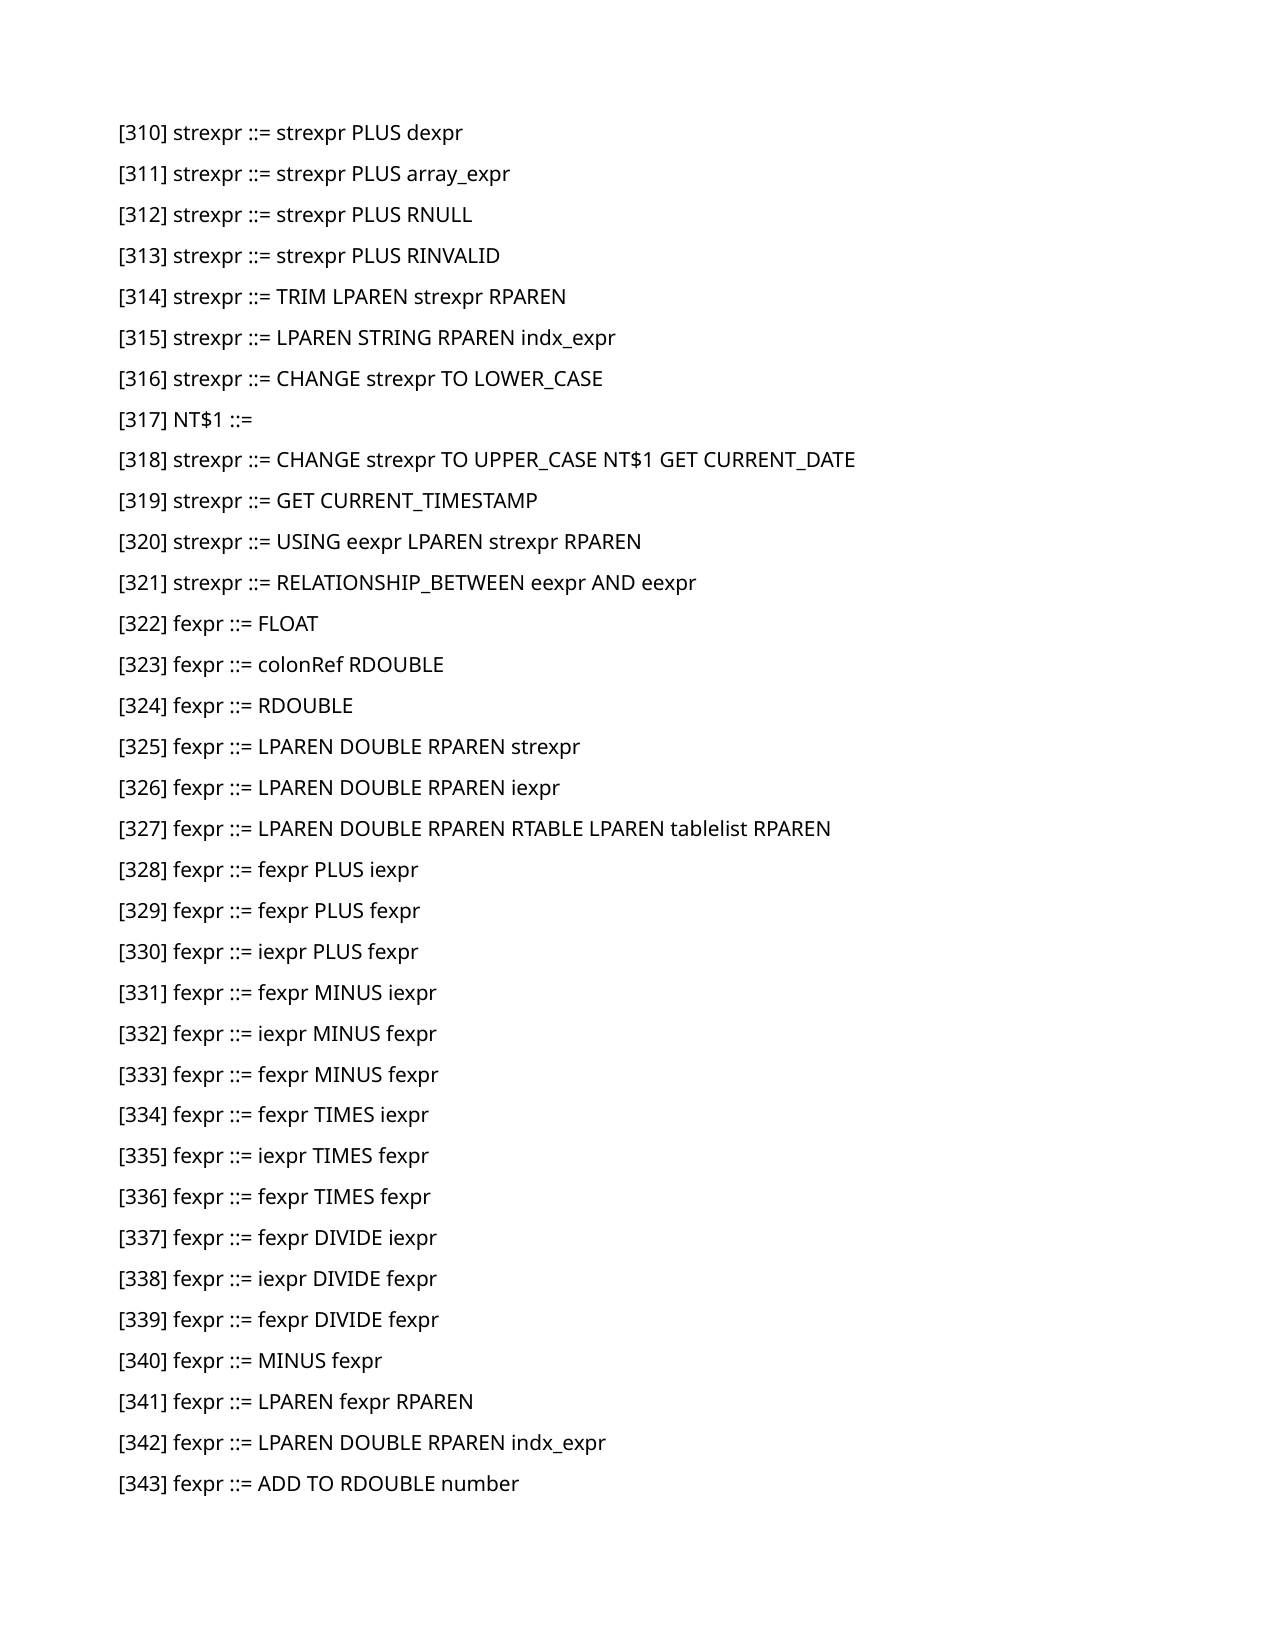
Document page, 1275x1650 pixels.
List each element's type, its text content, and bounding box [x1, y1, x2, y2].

text [334] fexpr ::= fexpr TIMES iexpr [118, 1101, 1157, 1129]
text [339] fexpr ::= fexpr DIVIDE fexpr [118, 1305, 1157, 1334]
text [336] fexpr ::= fexpr TIMES fexpr [118, 1182, 1157, 1211]
text [311] strexpr ::= strexpr PLUS array_expr [118, 159, 1157, 187]
text [321] strexpr ::= RELATIONSHIP_BETWEEN eexpr AND eexpr [118, 568, 1157, 597]
text [319] strexpr ::= GET CURRENT_TIMESTAMP [118, 487, 1157, 515]
text [312] strexpr ::= strexpr PLUS RNULL [118, 200, 1157, 228]
text [320] strexpr ::= USING eexpr LPAREN strexpr RPAREN [118, 527, 1157, 556]
text [333] fexpr ::= fexpr MINUS fexpr [118, 1060, 1157, 1088]
text [326] fexpr ::= LPAREN DOUBLE RPAREN iexpr [118, 773, 1157, 802]
text [341] fexpr ::= LPAREN fexpr RPAREN [118, 1387, 1157, 1416]
text [327] fexpr ::= LPAREN DOUBLE RPAREN RTABLE LPAREN tablelist RPAREN [118, 814, 1157, 842]
text [323] fexpr ::= colonRef RDOUBLE [118, 650, 1157, 679]
text [318] strexpr ::= CHANGE strexpr TO UPPER_CASE NT$1 GET CURRENT_DATE [118, 446, 1157, 474]
text [310] strexpr ::= strexpr PLUS dexpr [118, 118, 1157, 147]
text [335] fexpr ::= iexpr TIMES fexpr [118, 1142, 1157, 1170]
text [330] fexpr ::= iexpr PLUS fexpr [118, 937, 1157, 965]
text [317] NT$1 ::= [118, 405, 1157, 433]
text [340] fexpr ::= MINUS fexpr [118, 1346, 1157, 1375]
text [314] strexpr ::= TRIM LPAREN strexpr RPAREN [118, 282, 1157, 310]
text [337] fexpr ::= fexpr DIVIDE iexpr [118, 1223, 1157, 1252]
text [331] fexpr ::= fexpr MINUS iexpr [118, 978, 1157, 1006]
text [332] fexpr ::= iexpr MINUS fexpr [118, 1019, 1157, 1047]
text [338] fexpr ::= iexpr DIVIDE fexpr [118, 1264, 1157, 1293]
text [316] strexpr ::= CHANGE strexpr TO LOWER_CASE [118, 364, 1157, 392]
text [322] fexpr ::= FLOAT [118, 609, 1157, 638]
text [329] fexpr ::= fexpr PLUS fexpr [118, 896, 1157, 924]
text [325] fexpr ::= LPAREN DOUBLE RPAREN strexpr [118, 732, 1157, 761]
text [328] fexpr ::= fexpr PLUS iexpr [118, 855, 1157, 883]
text [343] fexpr ::= ADD TO RDOUBLE number [118, 1469, 1157, 1497]
text [324] fexpr ::= RDOUBLE [118, 691, 1157, 720]
text [315] strexpr ::= LPAREN STRING RPAREN indx_expr [118, 323, 1157, 351]
text [313] strexpr ::= strexpr PLUS RINVALID [118, 241, 1157, 269]
text [342] fexpr ::= LPAREN DOUBLE RPAREN indx_expr [118, 1428, 1157, 1457]
